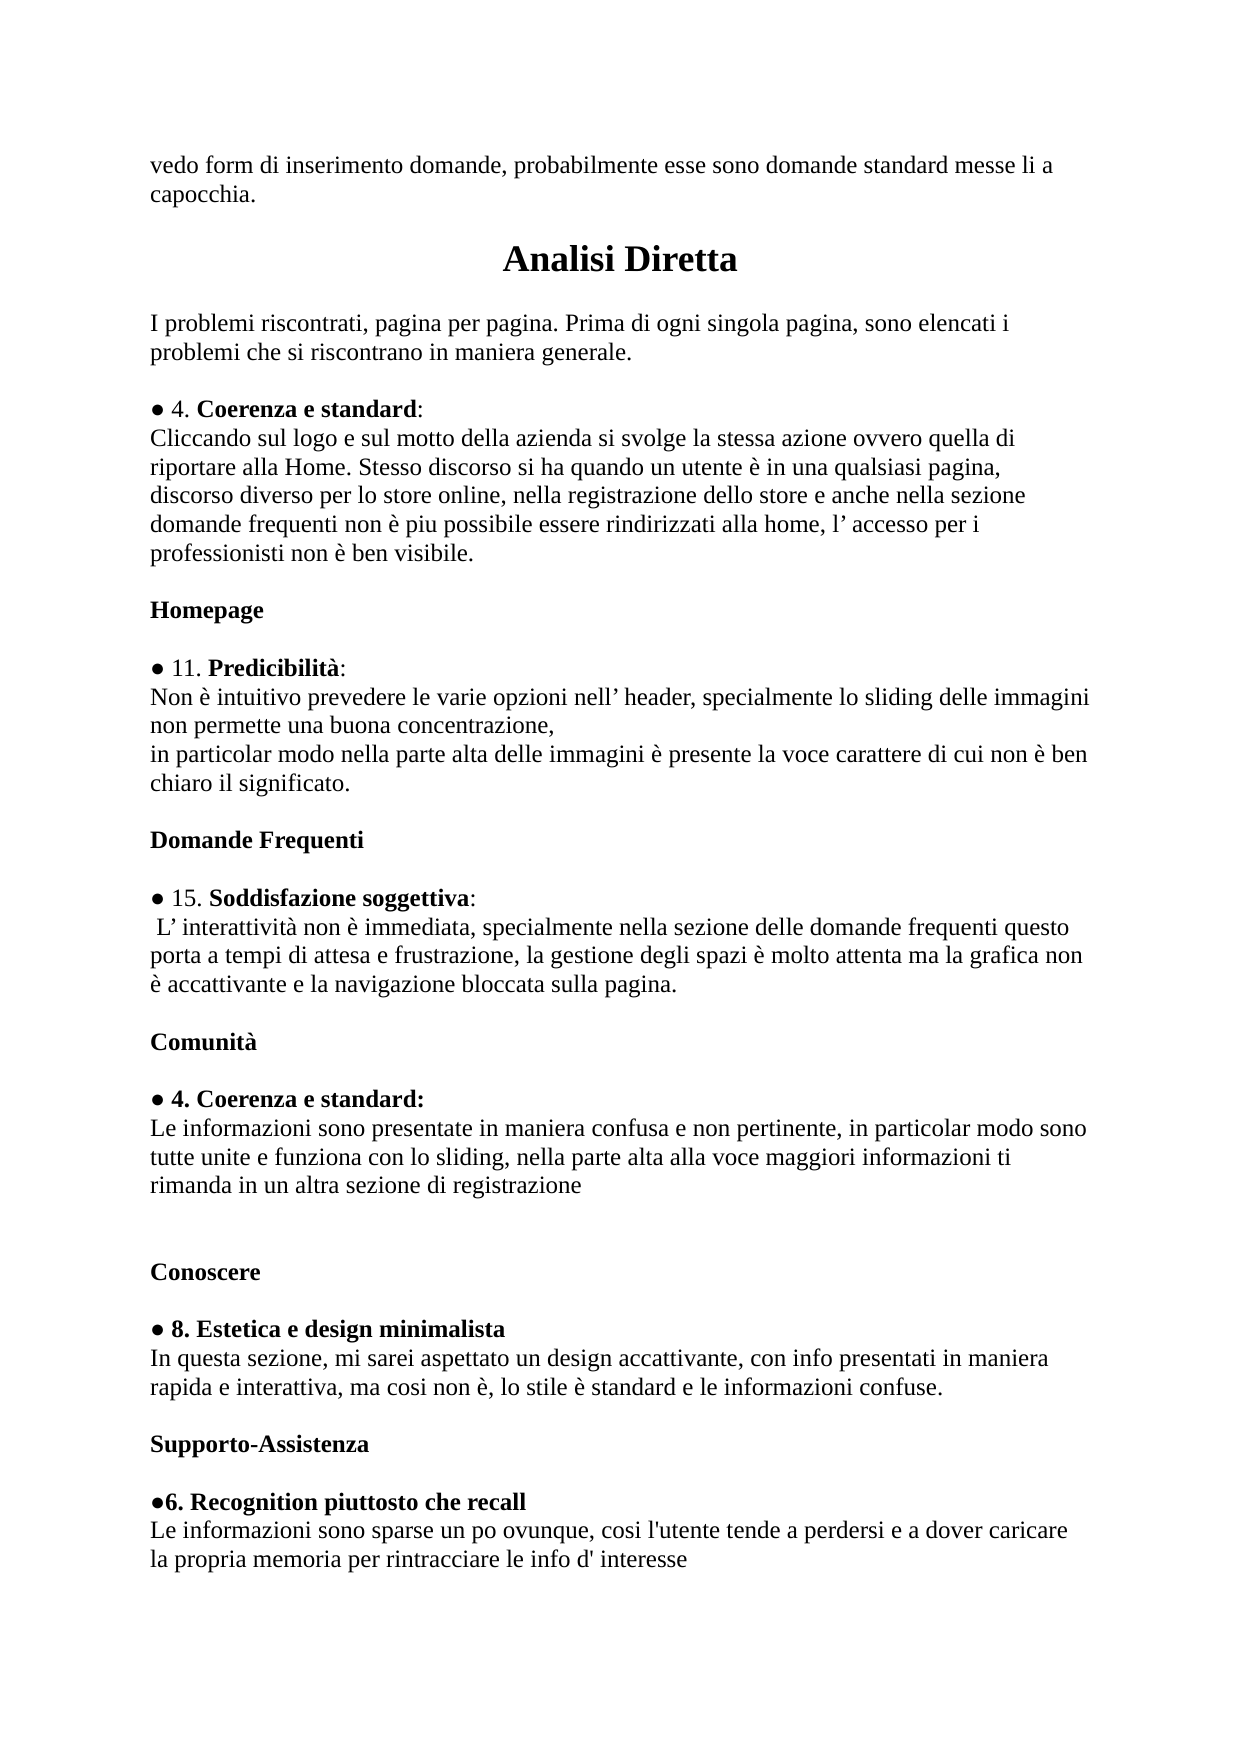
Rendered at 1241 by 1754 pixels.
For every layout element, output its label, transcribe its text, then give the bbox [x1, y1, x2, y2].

text vedo form di inserimento domande, probabilmente esse sono domande standard messe li a capocchia. [150, 150, 1090, 207]
text ● 4. Coerenza e standard​: [150, 394, 1090, 423]
text Domande Frequenti [150, 826, 1090, 854]
text ● 8. Estetica e design minimalista [150, 1314, 1090, 1343]
text ● 15. Soddisfazione soggettiva: [150, 883, 1090, 912]
text Le informazioni sono presentate in maniera confusa e non pertinente, in particolar modo sono tutte unite e funziona con lo sliding, nella parte alta alla voce maggiori informazioni ti rimanda in un altra sezione di registrazione [150, 1113, 1090, 1199]
text I problemi riscontrati, pagina per pagina. Prima di ogni singola pagina, sono elencati i problemi che si riscontrano in maniera generale. [150, 308, 1090, 366]
text Non è intuitivo prevedere le varie opzioni nell’ header, specialmente lo sliding delle immagini non permette una buona concentrazione, [150, 682, 1090, 739]
text in particolar modo nella parte alta delle immagini è presente la voce carattere di cui non è ben chiaro il significato. [150, 739, 1090, 797]
text ● 4. Coerenza e standard: [150, 1084, 1090, 1113]
text Conoscere [150, 1257, 1090, 1286]
text Supporto-Assistenza [150, 1429, 1090, 1458]
text Analisi Diretta [150, 236, 1090, 279]
text ● 11. Predicibilità​: [150, 653, 1090, 682]
text ●6. Recognition piuttosto che recall [150, 1487, 1090, 1516]
text Cliccando sul logo e sul motto della azienda si svolge la stessa azione ovvero quella di riportare alla Home. Stesso discorso si ha quando un utente è in una qualsiasi pagina, discorso diverso per lo store online, nella registrazione dello store e anche nella sezione domande frequenti non è piu possibile essere rindirizzati alla home, l’ accesso per i professionisti non è ben visibile. [150, 423, 1090, 567]
text Homepage [150, 596, 1090, 624]
text L’ interattività non è immediata, specialmente nella sezione delle domande frequenti questo porta a tempi di attesa e frustrazione, la gestione degli spazi è molto attenta ma la grafica non è accattivante e la navigazione bloccata sulla pagina. [150, 912, 1090, 998]
text In questa sezione, mi sarei aspettato un design accattivante, con info presentati in maniera rapida e interattiva, ma cosi non è, lo stile è standard e le informazioni confuse. [150, 1343, 1090, 1401]
text Le informazioni sono sparse un po ovunque, cosi l'utente tende a perdersi e a dover caricare la propria memoria per rintracciare le info d' interesse [150, 1516, 1090, 1573]
text Comunità [150, 1027, 1090, 1056]
